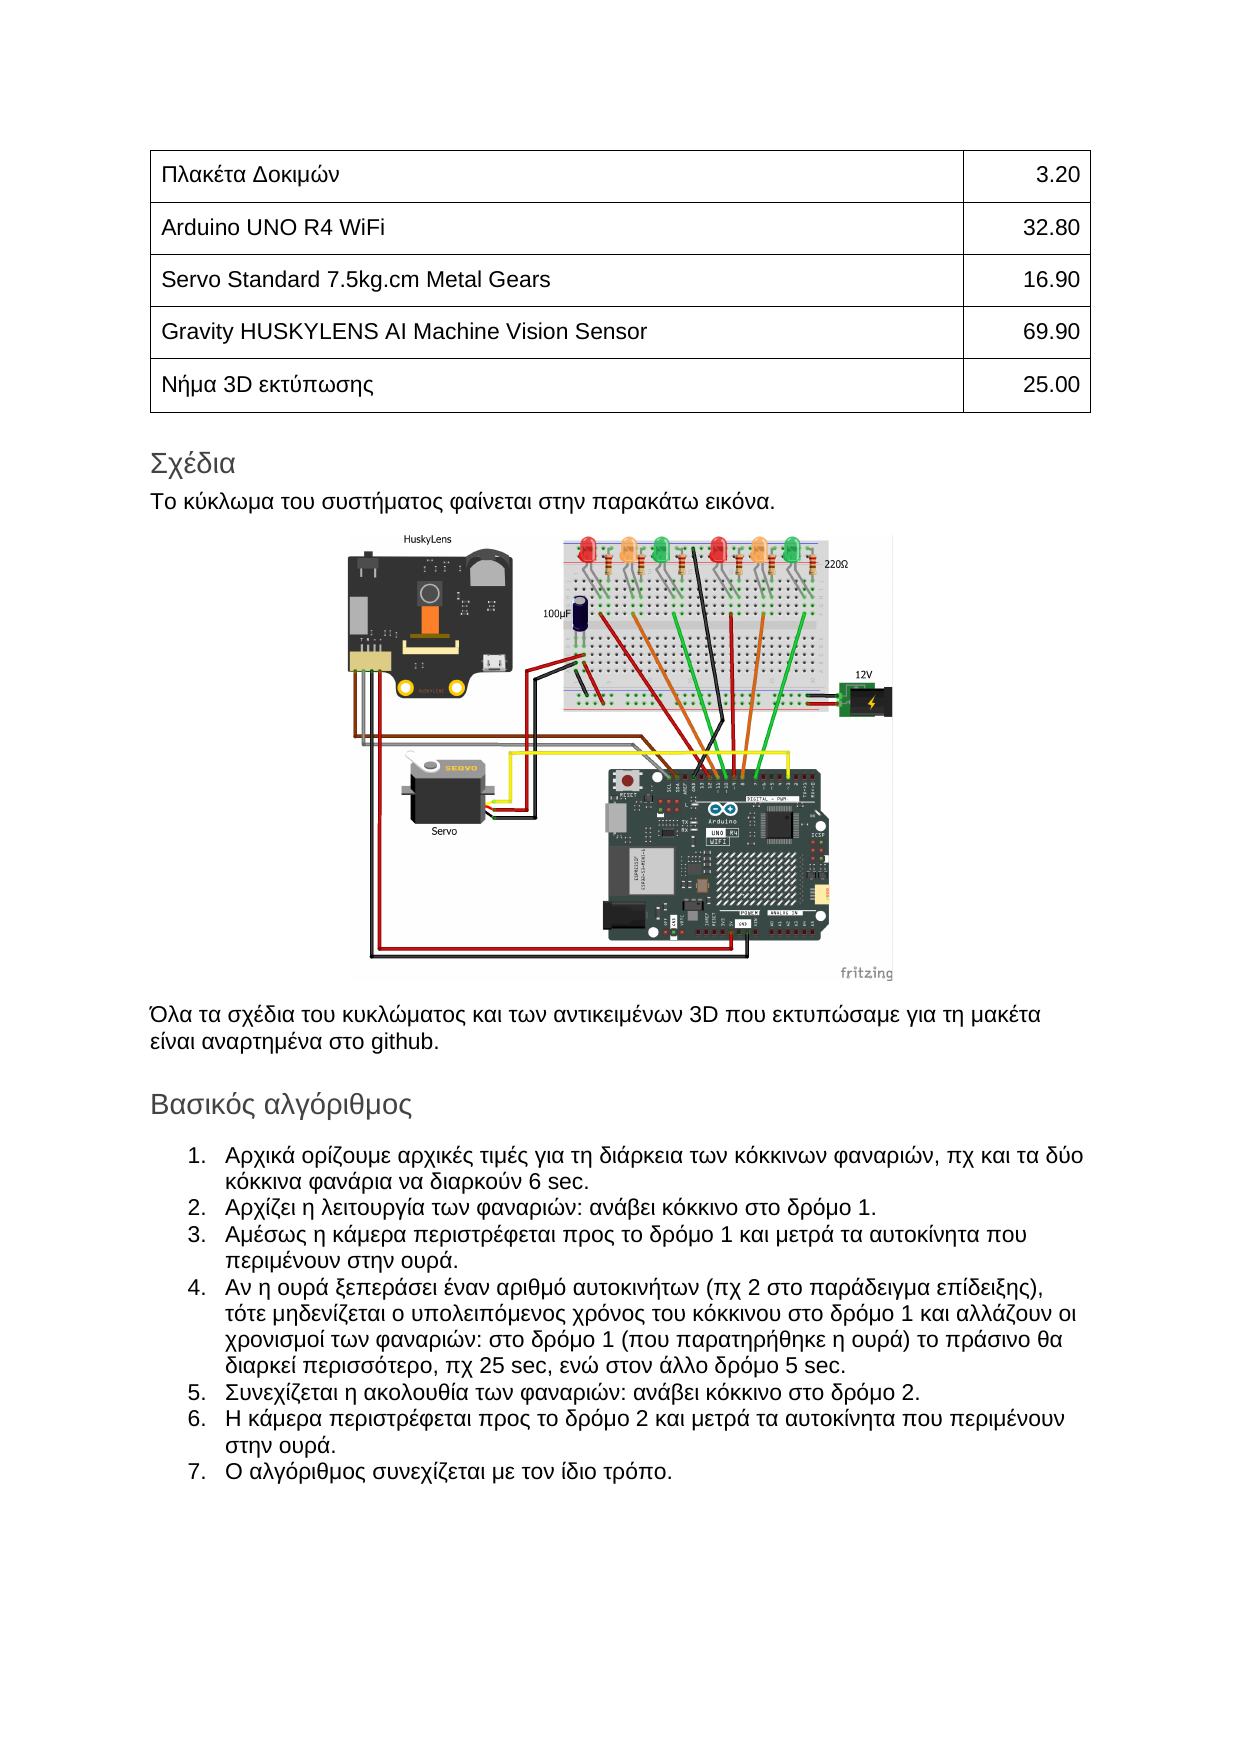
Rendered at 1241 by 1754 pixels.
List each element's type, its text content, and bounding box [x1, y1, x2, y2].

table_cell 32.80 [964, 203, 1090, 254]
list Αρχίζει η λειτουργία των φαναριών: ανάβει κόκκινο στο δρόμο 1. [187, 1194, 1090, 1221]
table_cell Servo Standard 7.5kg.cm Metal Gears [151, 255, 963, 306]
list Αμέσως η κάμερα περιστρέφεται προς το δρόμο 1 και μετρά τα αυτοκίνητα που περιμένουν στην ουρά. [187, 1221, 1090, 1273]
table_cell 69.90 [964, 307, 1090, 358]
text Όλα τα σχέδια του κυκλώματος και των αντικειμένων 3D που εκτυπώσαμε για τη μακέτα είναι αναρτημένα στο github. [150, 1001, 1090, 1054]
subtitle Βασικός αλγόριθμος [150, 1087, 1090, 1121]
table_cell 16.90 [964, 255, 1090, 306]
table_cell Arduino UNO R4 WiFi [151, 203, 963, 254]
subtitle Σχέδια [150, 446, 1090, 480]
table_cell Gravity HUSKYLENS AI Machine Vision Sensor [151, 307, 963, 358]
table_cell Νήμα 3D εκτύπωσης [151, 359, 963, 412]
picture [347, 535, 893, 981]
list Συνεχίζεται η ακολουθία των φαναριών: ανάβει κόκκινο στο δρόμο 2. [187, 1379, 1090, 1405]
table_cell 25.00 [964, 359, 1090, 412]
list Η κάμερα περιστρέφεται προς το δρόμο 2 και μετρά τα αυτοκίνητα που περιμένουν στην ουρά. [187, 1405, 1090, 1458]
table_cell Πλακέτα Δοκιμών [151, 151, 963, 202]
table_cell 3.20 [964, 151, 1090, 202]
text Το κύκλωμα του συστήματος φαίνεται στην παρακάτω εικόνα. [150, 488, 1090, 514]
list Ο αλγόριθμος συνεχίζεται με τον ίδιο τρόπο. [187, 1458, 1090, 1484]
list Αν η ουρά ξεπεράσει έναν αριθμό αυτοκινήτων (πχ 2 στο παράδειγμα επίδειξης), τότε μηδενίζεται ο υπολειπόμενος χρόνος του κόκκινου στο δρόμο 1 και αλλάζουν οι χρονισμοί των φαναριών: στο δρόμο 1 (που παρατηρήθηκε η ουρά) το πράσινο θα διαρκεί περισσότερο, πχ 25 sec, ενώ στον άλλο δρόμο 5 sec. [187, 1273, 1090, 1379]
list Αρχικά ορίζουμε αρχικές τιμές για τη διάρκεια των κόκκινων φαναριών, πχ και τα δύο κόκκινα φανάρια να διαρκούν 6 sec. [187, 1142, 1090, 1194]
